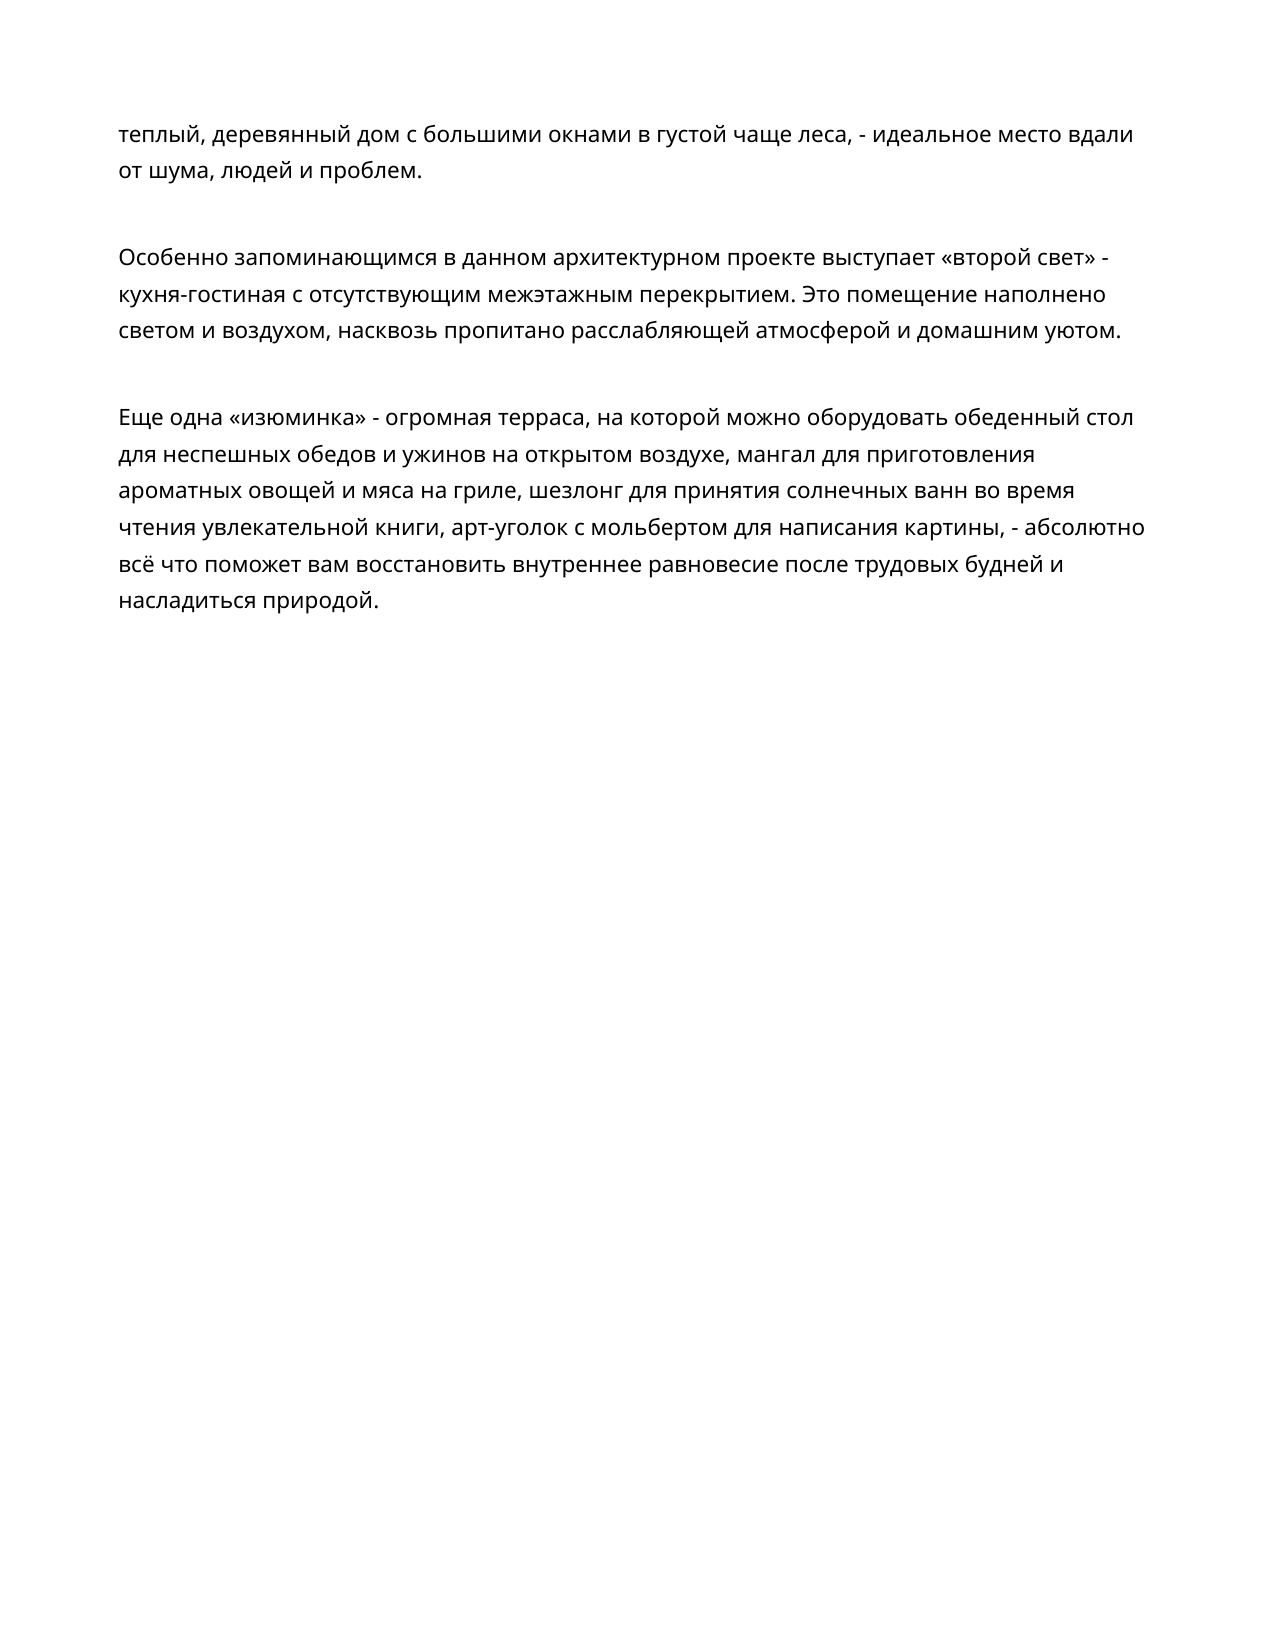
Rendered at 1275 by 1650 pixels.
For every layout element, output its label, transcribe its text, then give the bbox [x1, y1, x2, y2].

text теплый, деревянный дом с большими окнами в густой чаще леса, - идеальное место вдали от шума, людей и проблем. [118, 118, 1157, 185]
text Особенно запоминающимся в данном архитектурном проекте выступает «второй свет» - кухня-гостиная с отсутствующим межэтажным перекрытием. Это помещение наполнено светом и воздухом, насквозь пропитано расслабляющей атмосферой и домашним уютом. [118, 241, 1157, 345]
text Еще одна «изюминка» - огромная терраса, на которой можно оборудовать обеденный стол для неспешных обедов и ужинов на открытом воздухе, мангал для приготовления ароматных овощей и мяса на гриле, шезлонг для принятия солнечных ванн во время чтения увлекательной книги, арт-уголок с мольбертом для написания картины, - абсолютно всё что поможет вам восстановить внутреннее равновесие после трудовых будней и насладиться природой. [118, 401, 1157, 615]
